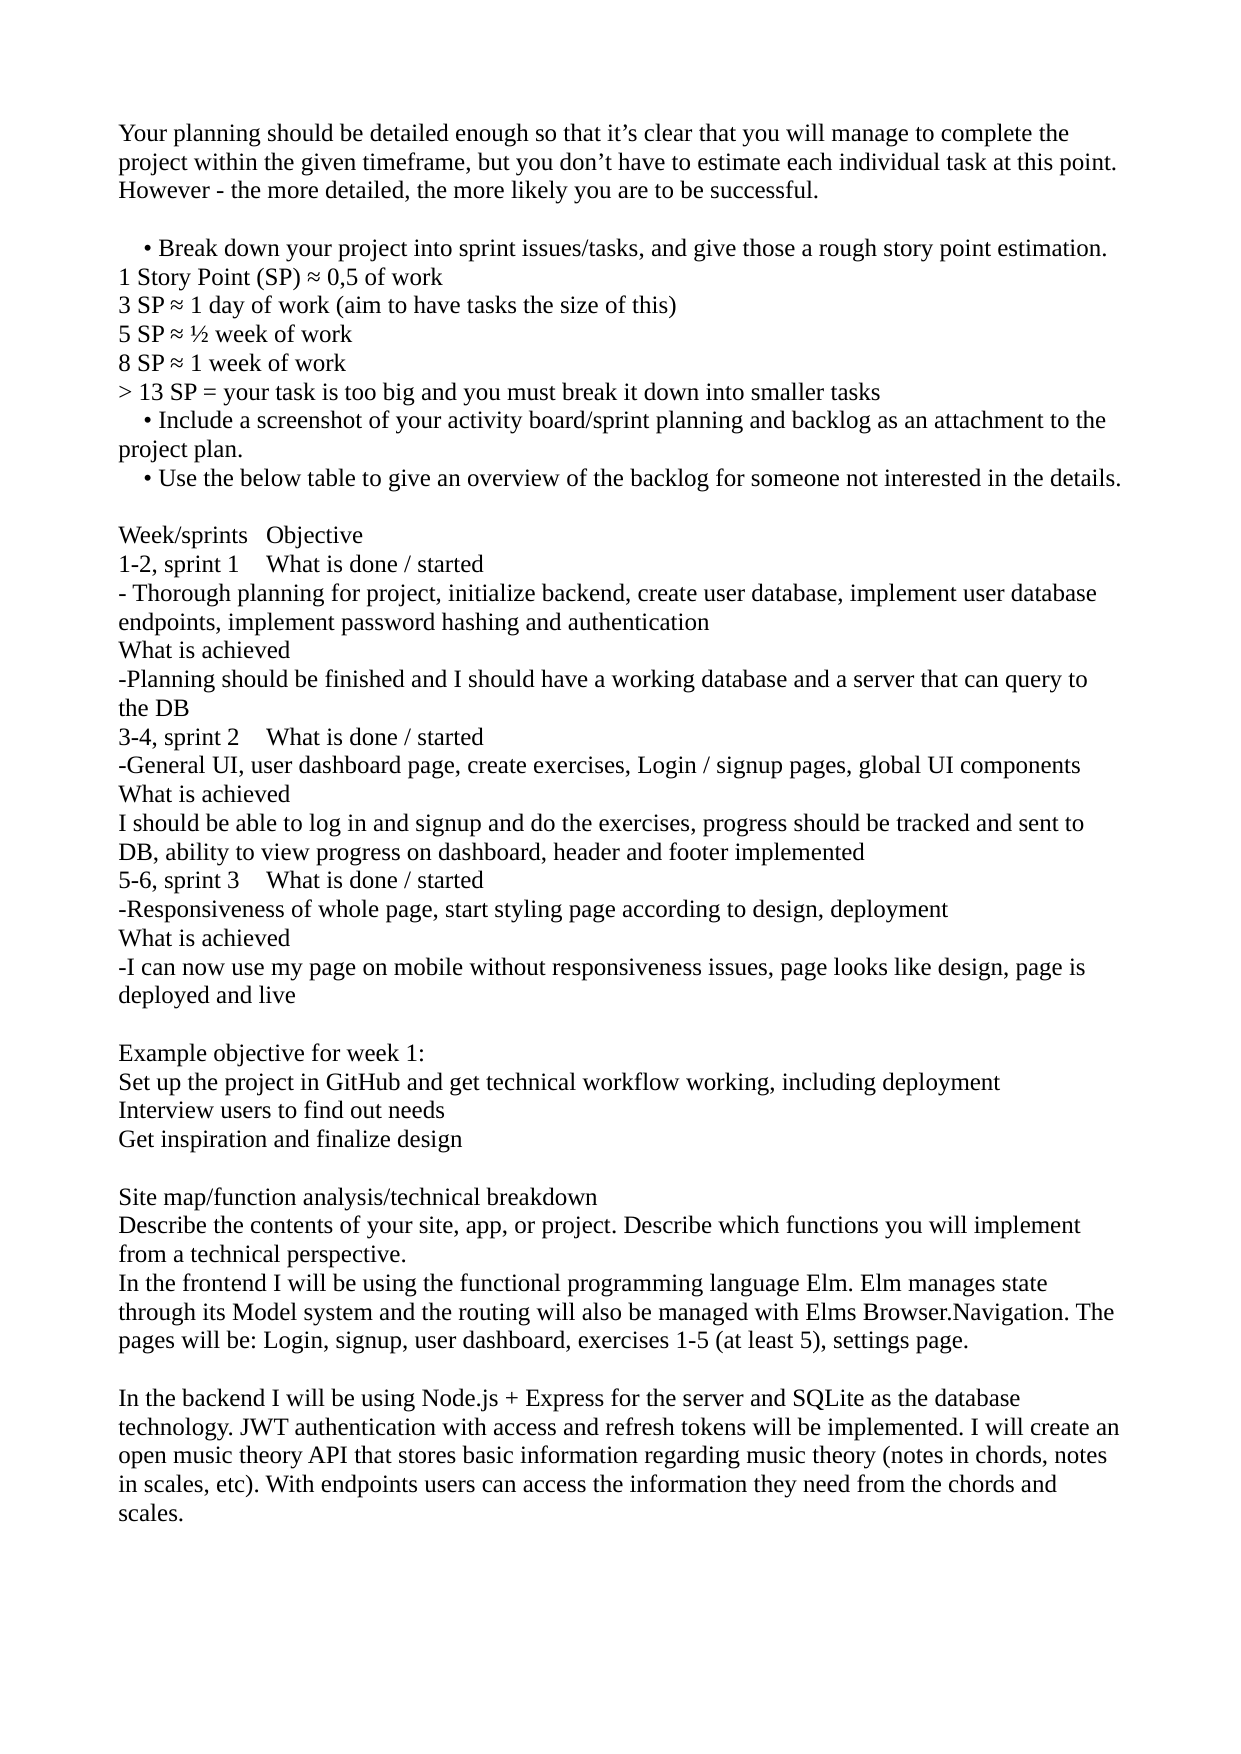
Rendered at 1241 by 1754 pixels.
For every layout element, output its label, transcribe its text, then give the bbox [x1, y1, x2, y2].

text I should be able to log in and signup and do the exercises, progress should be tracked and sent to DB, ability to view progress on dashboard, header and footer implemented [118, 808, 1122, 866]
text 5 SP ≈ ½ week of work [118, 319, 1122, 348]
text 3 SP ≈ 1 day of work (aim to have tasks the size of this) [118, 291, 1122, 319]
text • Include a screenshot of your activity board/sprint planning and backlog as an attachment to the project plan. [118, 406, 1122, 463]
text Describe the contents of your site, app, or project. Describe which functions you will implement from a technical perspective. [118, 1211, 1122, 1268]
text - Thorough planning for project, initialize backend, create user database, implement user database endpoints, implement password hashing and authentication [118, 578, 1122, 636]
text Your planning should be detailed enough so that it’s clear that you will manage to complete the project within the given timeframe, but you don’t have to estimate each individual task at this point. However - the more detailed, the more likely you are to be successful. [118, 118, 1122, 204]
text In the frontend I will be using the functional programming language Elm. Elm manages state through its Model system and the routing will also be managed with Elms Browser.Navigation. The pages will be: Login, signup, user dashboard, exercises 1-5 (at least 5), settings page. [118, 1268, 1122, 1354]
text Example objective for week 1: [118, 1038, 1122, 1067]
text Week/sprints Objective [118, 521, 1122, 549]
text > 13 SP = your task is too big and you must break it down into smaller tasks [118, 377, 1122, 406]
text Interview users to find out needs [118, 1096, 1122, 1124]
text • Break down your project into sprint issues/tasks, and give those a rough story point estimation. [118, 233, 1122, 262]
text What is achieved [118, 923, 1122, 952]
text Set up the project in GitHub and get technical workflow working, including deployment [118, 1067, 1122, 1096]
text -Responsiveness of whole page, start styling page according to design, deployment [118, 894, 1122, 923]
text Get inspiration and finalize design [118, 1124, 1122, 1153]
text 8 SP ≈ 1 week of work [118, 348, 1122, 377]
text 3-4, sprint 2 What is done / started [118, 722, 1122, 751]
text What is achieved [118, 779, 1122, 808]
text -I can now use my page on mobile without responsiveness issues, page looks like design, page is deployed and live [118, 952, 1122, 1009]
text 5-6, sprint 3 What is done / started [118, 866, 1122, 894]
text Site map/function analysis/technical breakdown [118, 1182, 1122, 1211]
text What is achieved [118, 636, 1122, 664]
text -General UI, user dashboard page, create exercises, Login / signup pages, global UI components [118, 751, 1122, 779]
text 1-2, sprint 1 What is done / started [118, 549, 1122, 578]
text -Planning should be finished and I should have a working database and a server that can query to the DB [118, 664, 1122, 722]
text In the backend I will be using Node.js + Express for the server and SQLite as the database technology. JWT authentication with access and refresh tokens will be implemented. I will create an open music theory API that stores basic information regarding music theory (notes in chords, notes in scales, etc). With endpoints users can access the information they need from the chords and scales. [118, 1383, 1122, 1527]
text • Use the below table to give an overview of the backlog for someone not interested in the details. [118, 463, 1122, 492]
text 1 Story Point (SP) ≈ 0,5 of work [118, 262, 1122, 291]
